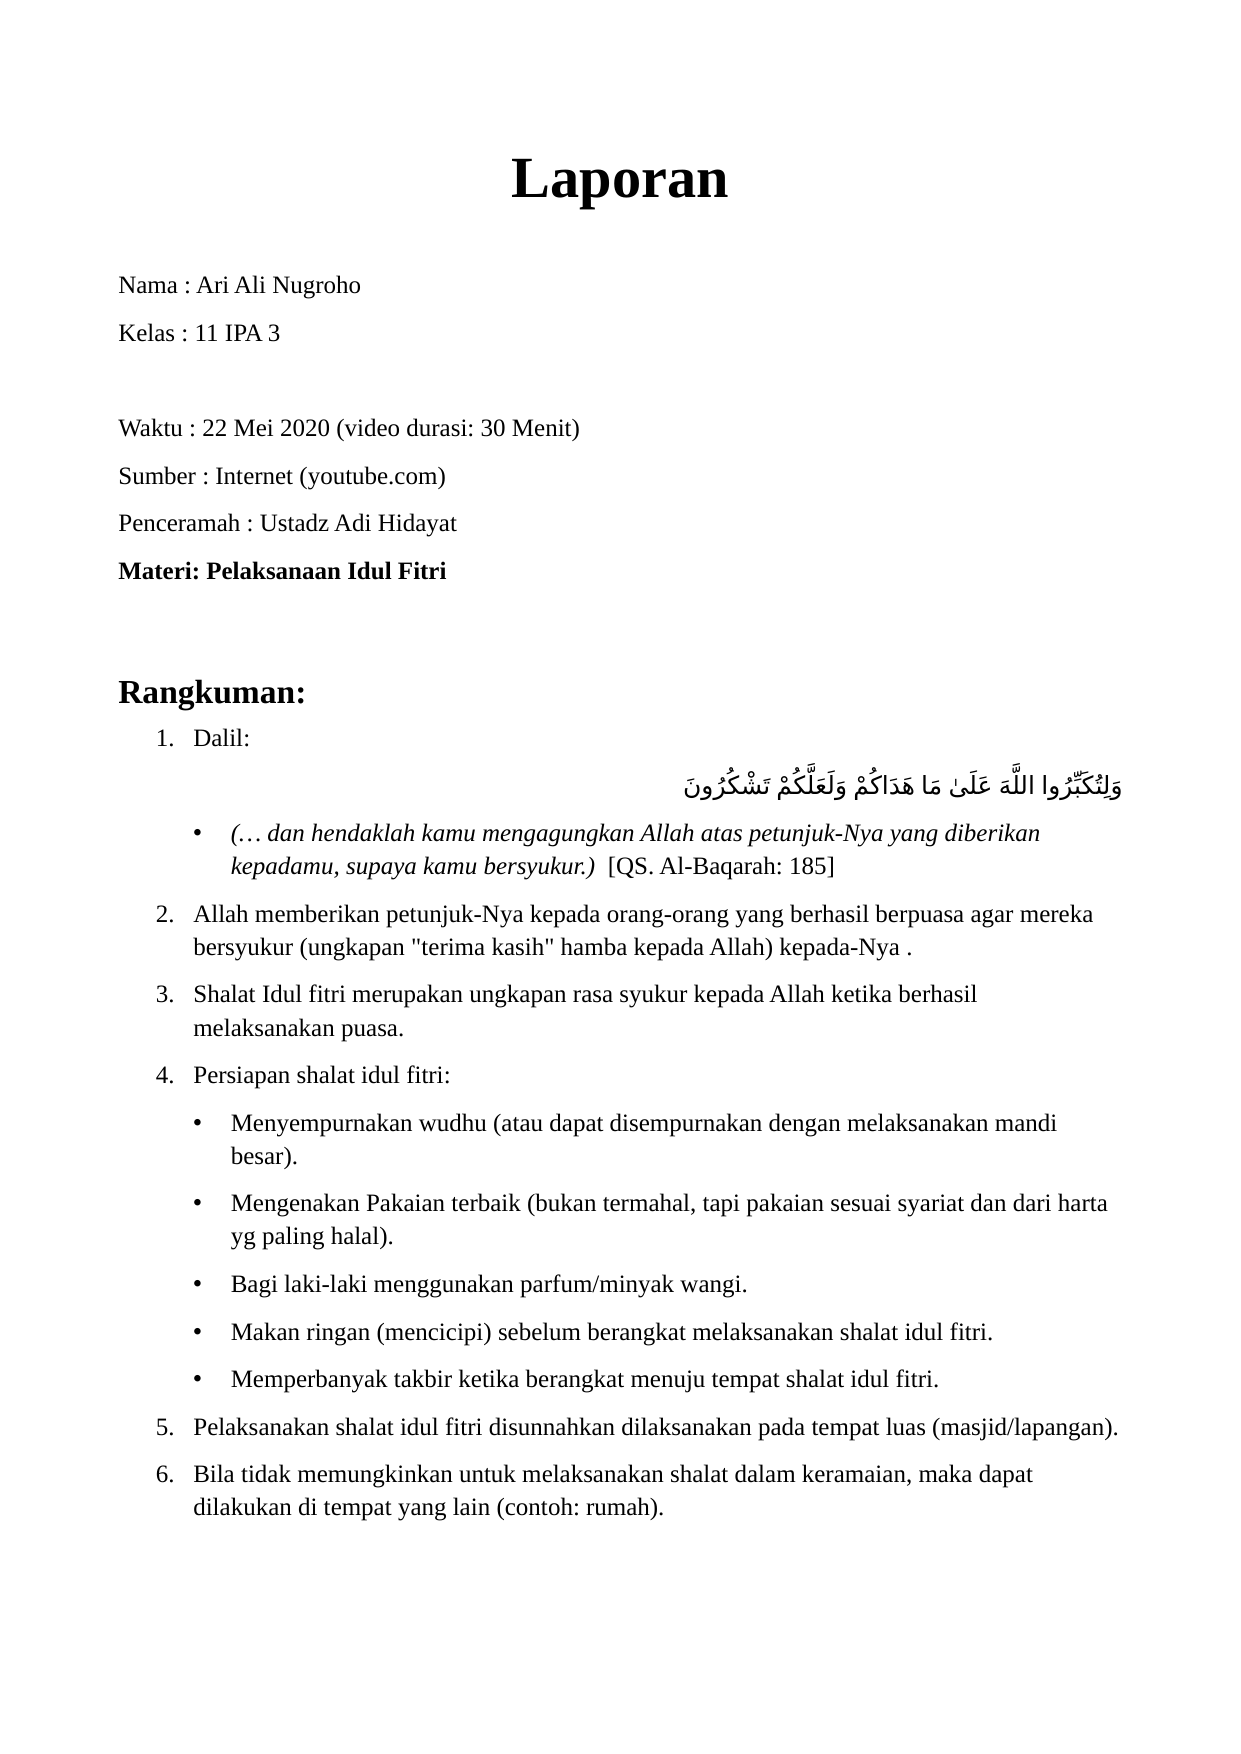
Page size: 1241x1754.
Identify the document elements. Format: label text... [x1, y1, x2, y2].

text Kelas : 11 IPA 3 [118, 318, 1122, 347]
text Materi: Pelaksanaan Idul Fitri [118, 556, 1122, 585]
list (… dan hendaklah kamu mengagungkan Allah atas petunjuk-Nya yang diberikan kepadamu, supaya kamu bersyukur.) [QS. Al-Baqarah: 185] [193, 818, 1122, 880]
list وَلِتُكَبِّرُوا اللَّهَ عَلَىٰ مَا هَدَاكُمْ وَلَعَلَّكُمْ تَشْكُرُونَ [156, 771, 1122, 799]
list Pelaksanakan shalat idul fitri disunnahkan dilaksanakan pada tempat luas (masjid/lapangan). [156, 1412, 1122, 1441]
list Bagi laki-laki menggunakan parfum/minyak wangi. [193, 1269, 1122, 1298]
list Menyempurnakan wudhu (atau dapat disempurnakan dengan melaksanakan mandi besar). [193, 1108, 1122, 1169]
list Bila tidak memungkinkan untuk melaksanakan shalat dalam keramaian, maka dapat dilakukan di tempat yang lain (contoh: rumah). [156, 1459, 1122, 1521]
subtitle Rangkuman: [118, 672, 1122, 711]
list Allah memberikan petunjuk-Nya kepada orang-orang yang berhasil berpuasa agar mereka bersyukur (ungkapan "terima kasih" hamba kepada Allah) kepada-Nya . [156, 899, 1122, 961]
text Penceramah : Ustadz Adi Hidayat [118, 508, 1122, 537]
title Laporan [118, 143, 1122, 210]
list Shalat Idul fitri merupakan ungkapan rasa syukur kepada Allah ketika berhasil melaksanakan puasa. [156, 979, 1122, 1041]
text Sumber : Internet (youtube.com) [118, 461, 1122, 489]
text Waktu : 22 Mei 2020 (video durasi: 30 Menit) [118, 413, 1122, 442]
list Makan ringan (mencicipi) sebelum berangkat melaksanakan shalat idul fitri. [193, 1317, 1122, 1345]
text Nama : Ari Ali Nugroho [118, 270, 1122, 299]
list Mengenakan Pakaian terbaik (bukan termahal, tapi pakaian sesuai syariat dan dari harta yg paling halal). [193, 1188, 1122, 1250]
list Memperbanyak takbir ketika berangkat menuju tempat shalat idul fitri. [193, 1364, 1122, 1393]
list Dalil: [156, 723, 1122, 752]
list Persiapan shalat idul fitri: [156, 1060, 1122, 1089]
